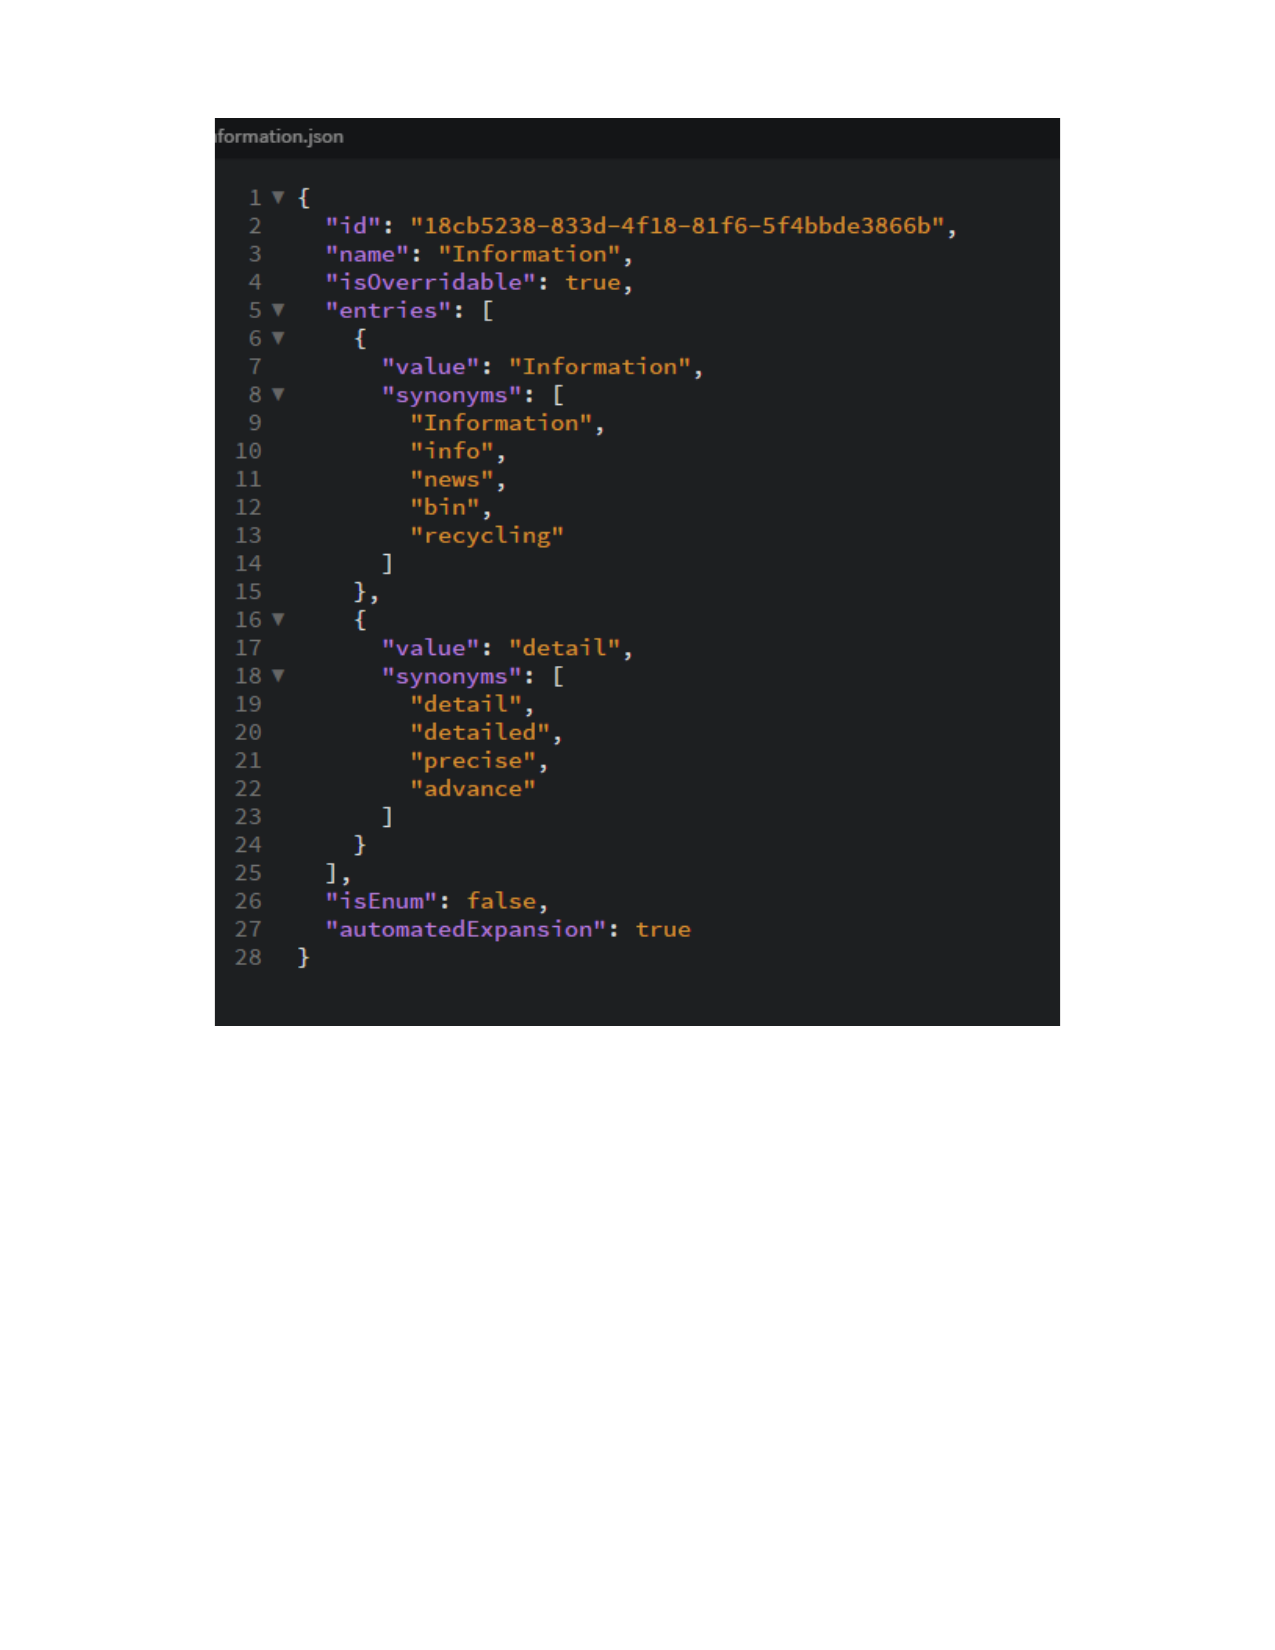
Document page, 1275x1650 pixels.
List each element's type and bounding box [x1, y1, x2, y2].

picture [214, 118, 1061, 1026]
